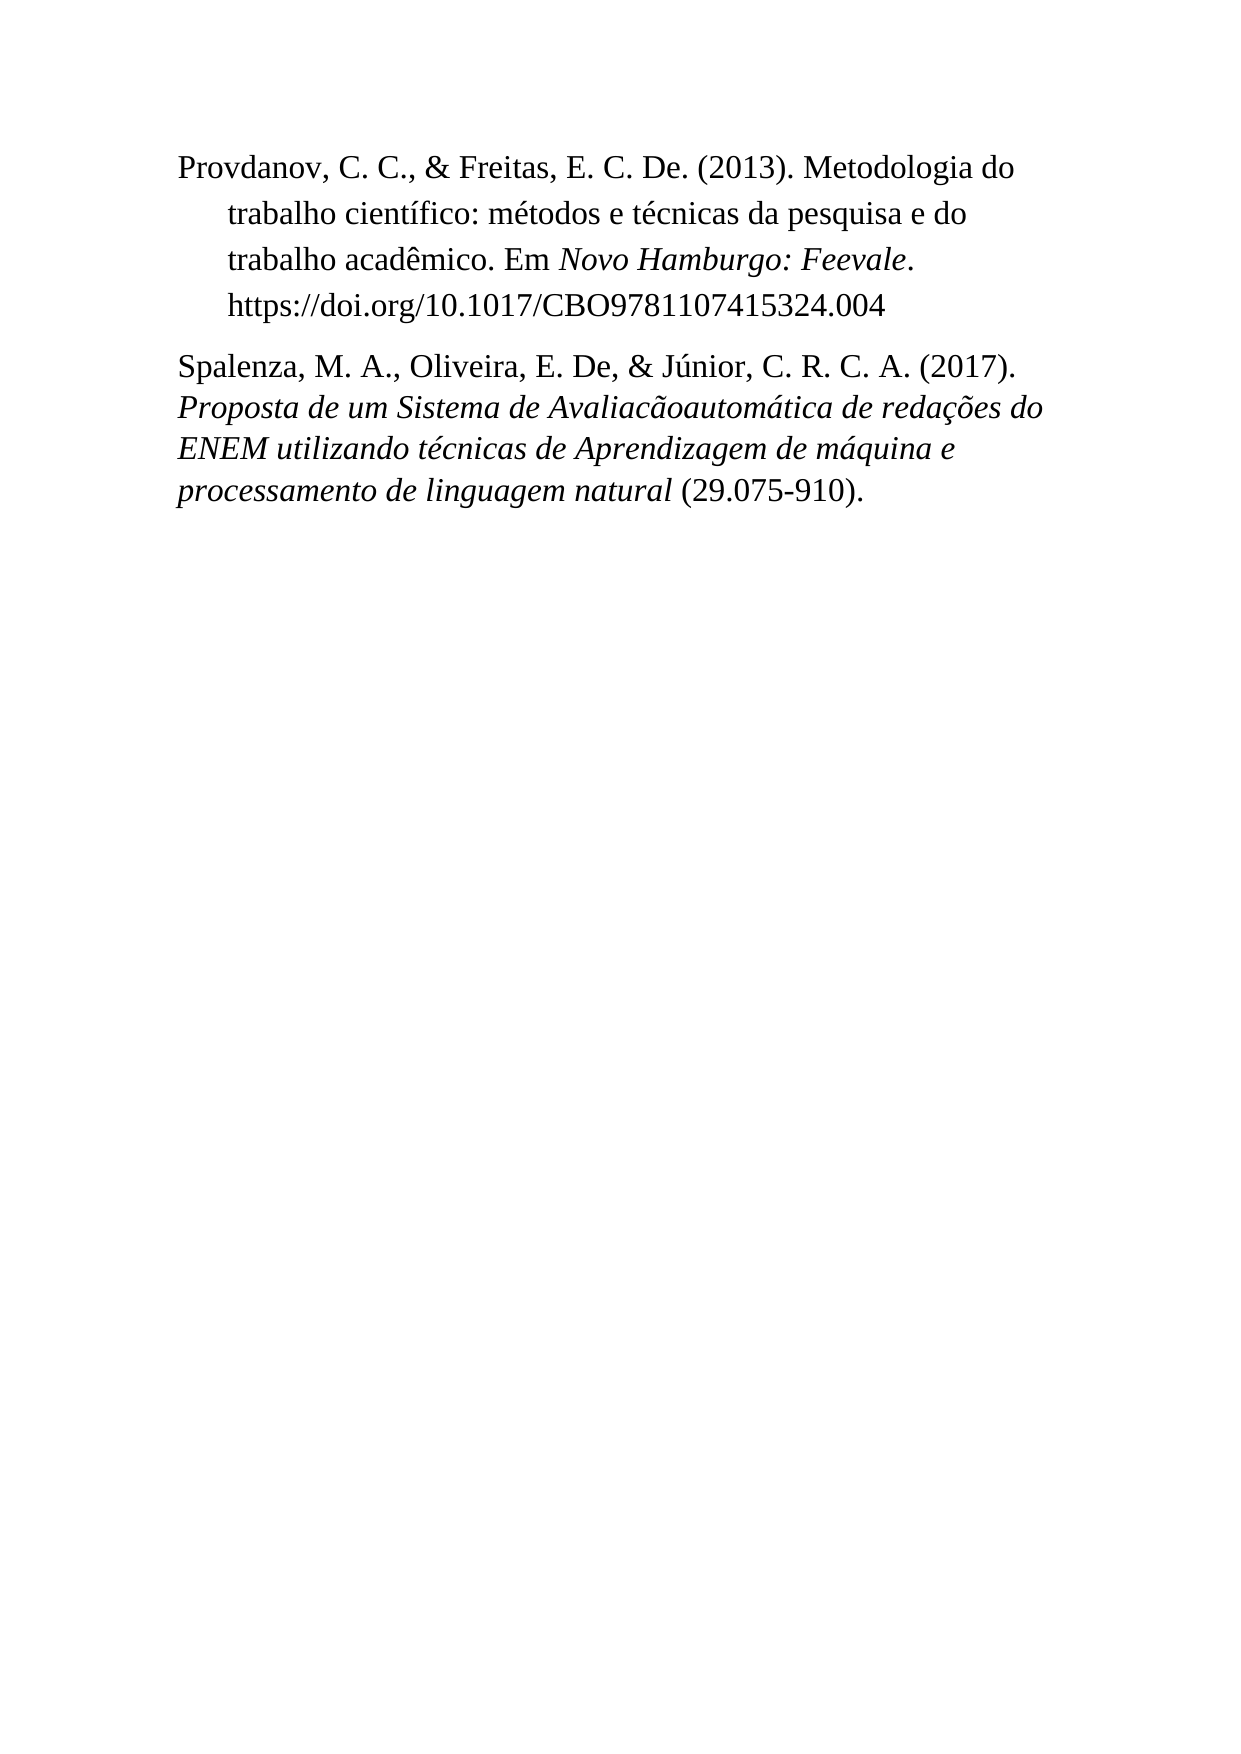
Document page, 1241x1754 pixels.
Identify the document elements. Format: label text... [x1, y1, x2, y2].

text Spalenza, M. A., Oliveira, E. De, & Júnior, C. R. C. A. (2017). Proposta de um Sistema de Avaliacãoautomática de redações do ENEM utilizando técnicas de Aprendizagem de máquina e processamento de linguagem natural (29.075-910). [177, 346, 1063, 508]
text Provdanov, C. C., & Freitas, E. C. De. (2013). Metodologia do trabalho científico: métodos e técnicas da pesquisa e do trabalho acadêmico. Em Novo Hamburgo: Feevale. https://doi.org/10.1017/CBO9781107415324.004 [177, 148, 1063, 324]
